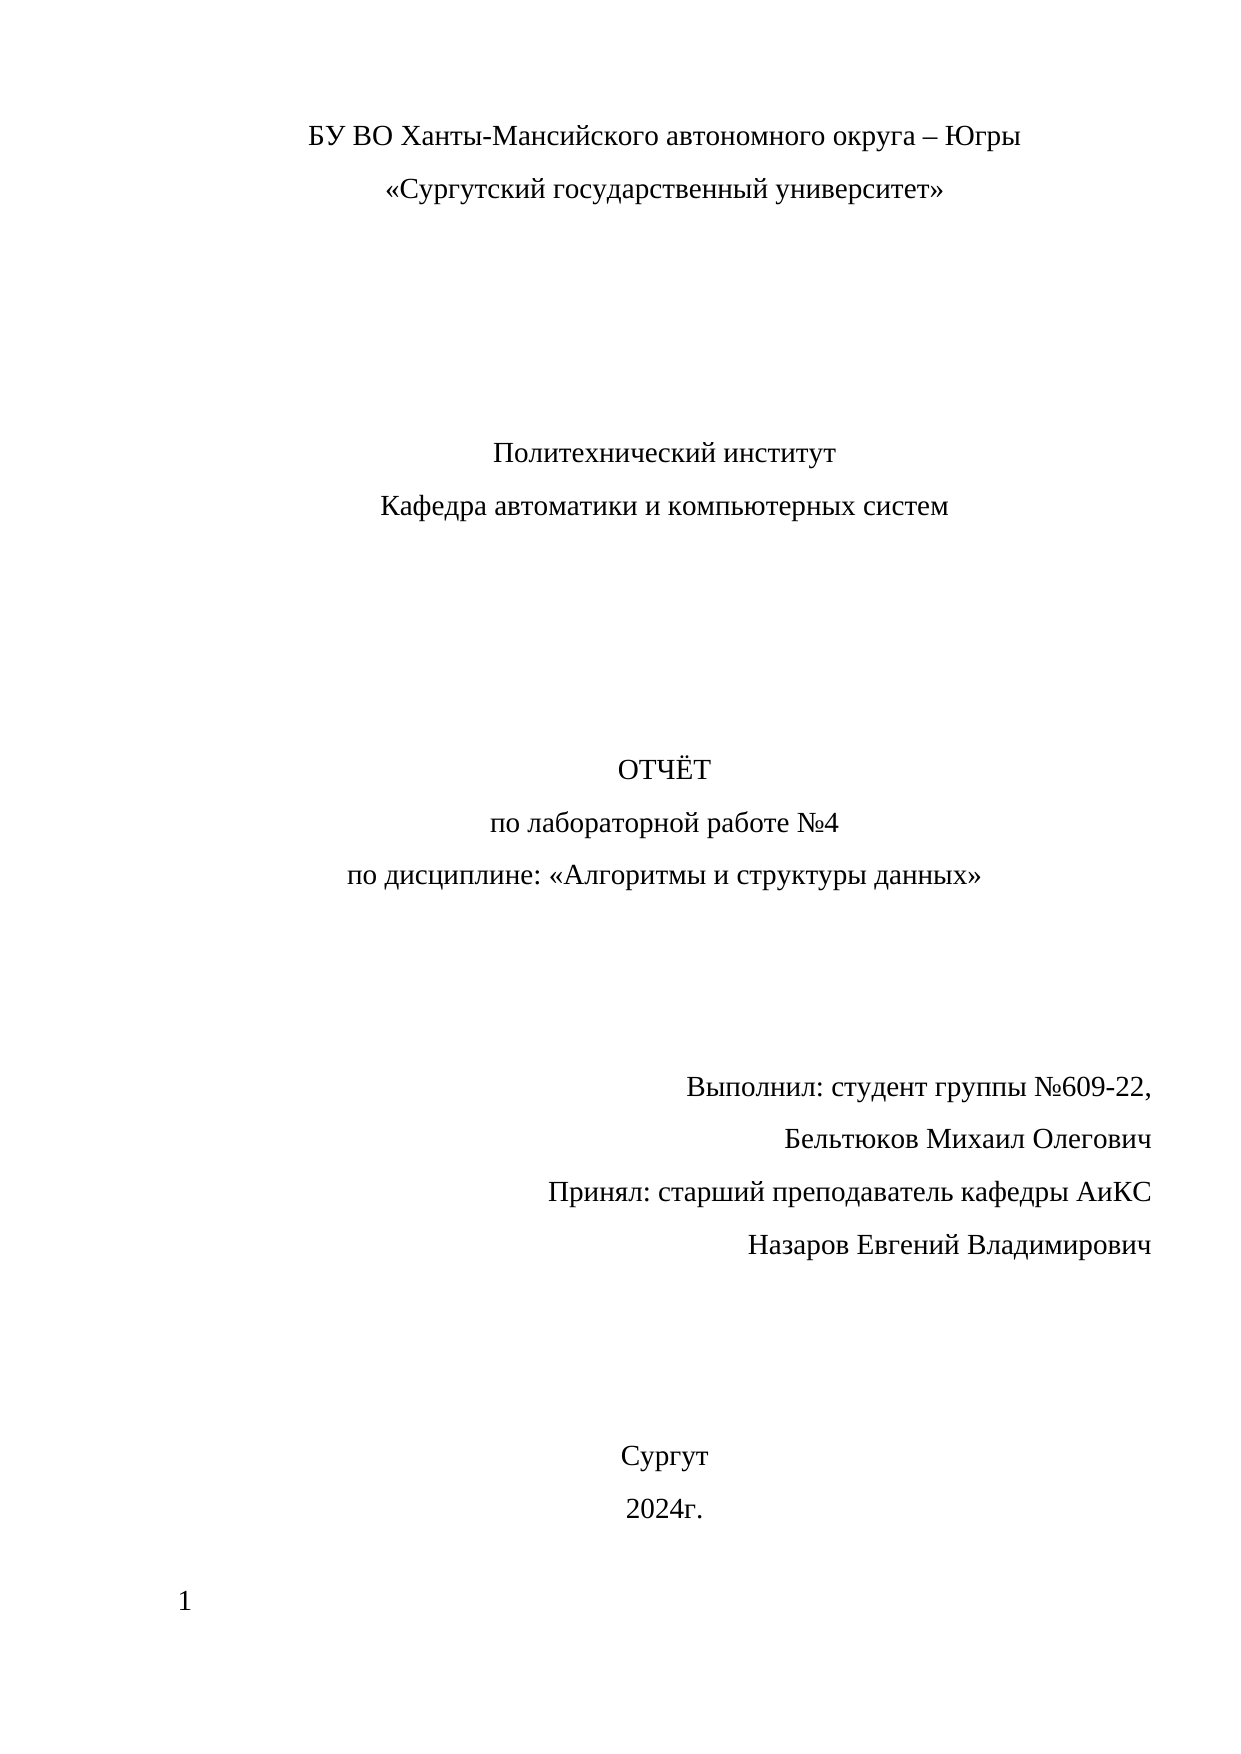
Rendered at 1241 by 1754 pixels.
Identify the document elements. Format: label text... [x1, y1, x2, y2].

text БУ ВО Ханты-Мансийского автономного округа – Югры [177, 118, 1152, 152]
text Сургут [177, 1438, 1152, 1472]
text по дисциплине: «Алгоритмы и структуры данных» [177, 857, 1152, 891]
text 2024г. [177, 1491, 1152, 1525]
text Принял: старший преподаватель кафедры АиКС [177, 1174, 1152, 1208]
text ОТЧЁТ [177, 752, 1152, 785]
text «Сургутский государственный университет» [177, 171, 1152, 204]
text по лабораторной работе №4 [177, 805, 1152, 838]
text Выполнил: студент группы №609-22, [177, 1069, 1152, 1102]
text Политехнический институт [177, 435, 1152, 468]
text Кафедра автоматики и компьютерных систем [177, 488, 1152, 521]
text Бельтюков Михаил Олегович [177, 1122, 1152, 1155]
text Назаров Евгений Владимирович [177, 1227, 1152, 1261]
